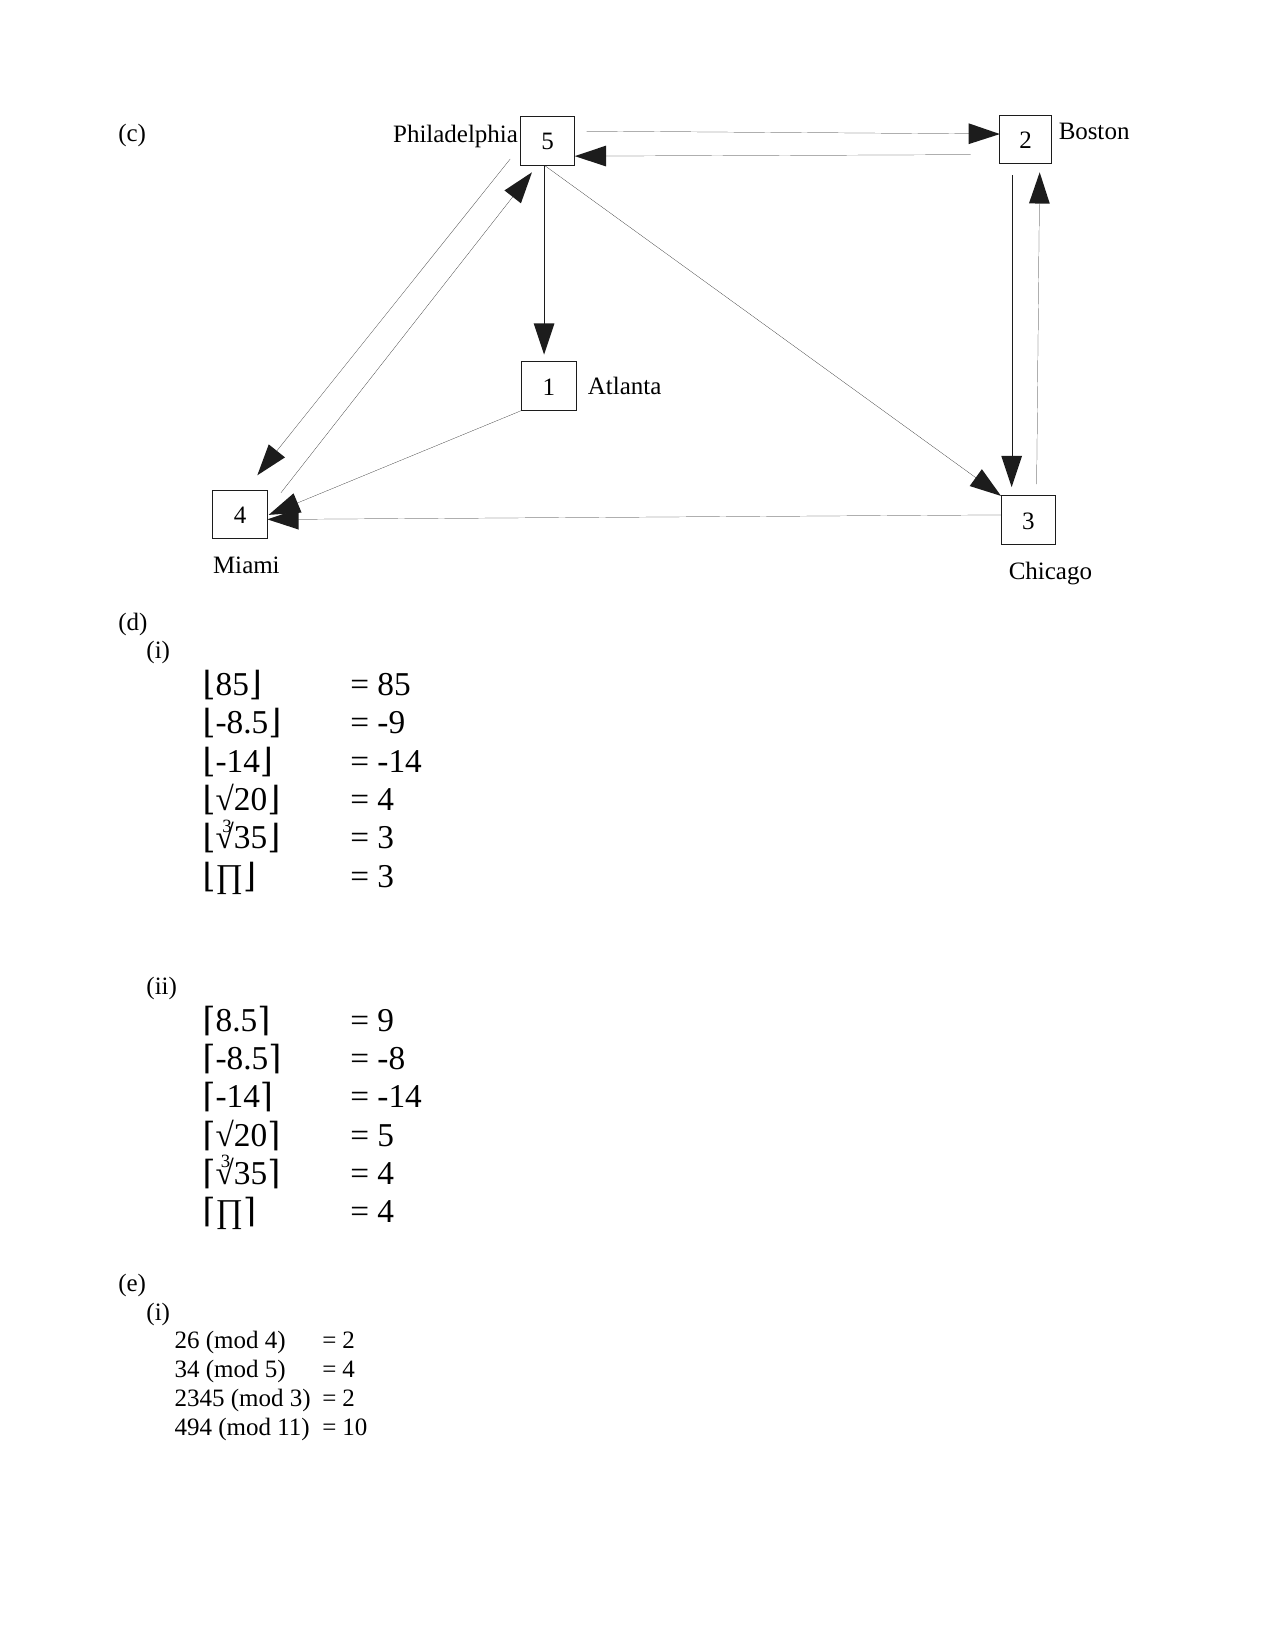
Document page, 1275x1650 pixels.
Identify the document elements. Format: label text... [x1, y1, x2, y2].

text ⌈-8.5⌉ = -8 [202, 1038, 1157, 1076]
text (c) [575, 118, 999, 147]
text (d) [118, 607, 1157, 636]
text ⌊√20⌋ = 4 [202, 779, 1157, 818]
text ⌈-14⌉ = -14 [202, 1076, 1157, 1115]
text (ii) [146, 971, 1157, 1000]
text (c) [1052, 118, 1157, 147]
text (i) [146, 1297, 1157, 1326]
text ⌊∏⌋ = 3 [202, 856, 1157, 894]
text 34 (mod 5) = 4 [174, 1354, 1157, 1383]
text ⌊-14⌋ = -14 [202, 741, 1157, 779]
text ⌊85⌋ = 85 [202, 664, 1157, 703]
text (e) [118, 1268, 1157, 1297]
text (i) [146, 636, 1157, 664]
text ⌈8.5⌉ = 9 [202, 1000, 1157, 1038]
text 494 (mod 11) = 10 [174, 1412, 1157, 1441]
text 2345 (mod 3) = 2 [174, 1383, 1157, 1412]
text ⌊√35⌋ = 3 [202, 818, 1157, 856]
text ⌈√35⌉ = 4 [202, 1153, 1157, 1191]
text ⌈∏⌉ = 4 [202, 1191, 1157, 1230]
text 26 (mod 4) = 2 [174, 1326, 1157, 1354]
text (c) [118, 118, 520, 147]
text ⌊-8.5⌋ = -9 [202, 703, 1157, 741]
text ⌈√20⌉ = 5 [202, 1115, 1157, 1153]
